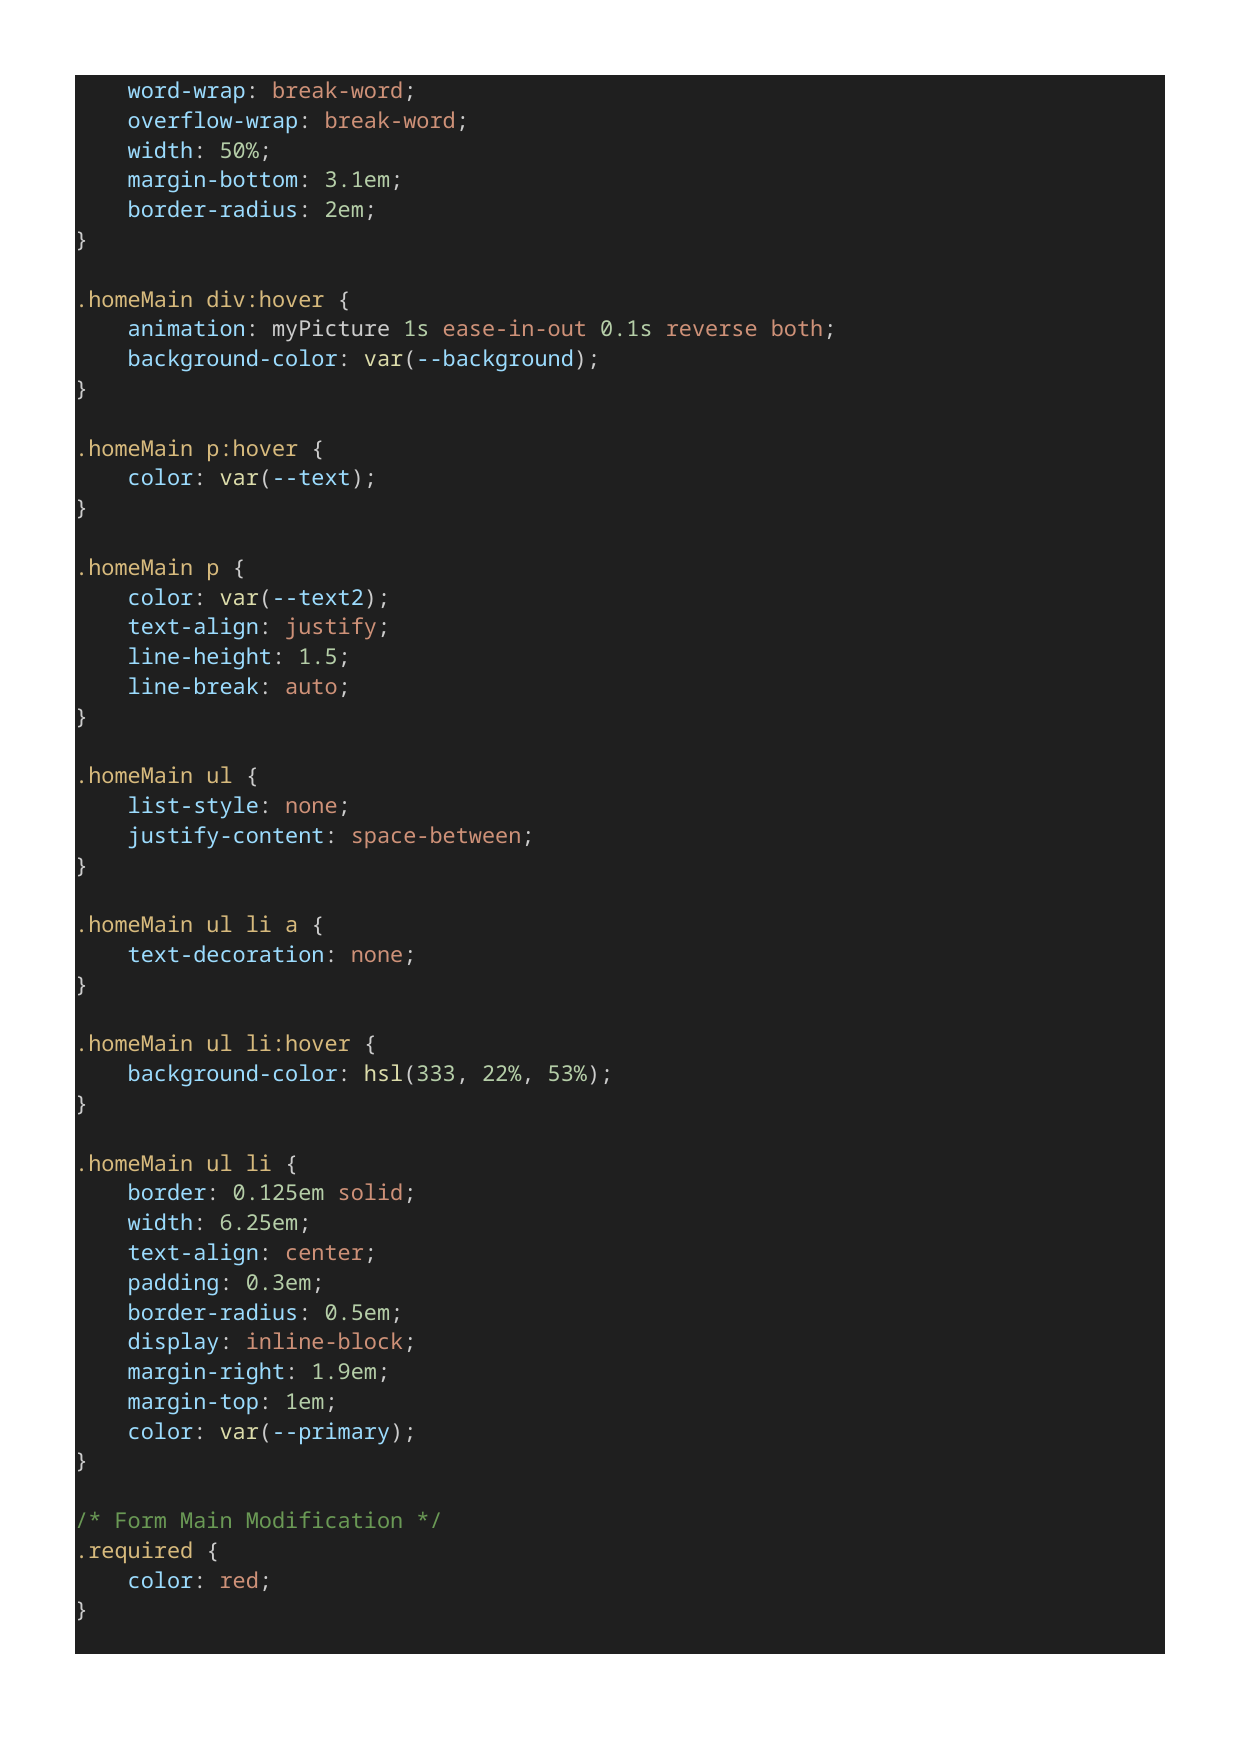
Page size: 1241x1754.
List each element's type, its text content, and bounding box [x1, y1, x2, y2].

text .required { [75, 1535, 1165, 1564]
text .homeMain p { [75, 552, 1165, 581]
text text-decoration: none; [75, 939, 1165, 969]
text .homeMain div:hover { [75, 283, 1165, 313]
text } [75, 969, 1165, 998]
text .homeMain ul li { [75, 1147, 1165, 1177]
text overflow-wrap: break-word; [75, 105, 1165, 134]
text text-align: center; [75, 1237, 1165, 1267]
text animation: myPicture 1s ease-in-out 0.1s reverse both; [75, 313, 1165, 343]
text border: 0.125em solid; [75, 1177, 1165, 1207]
text margin-bottom: 3.1em; [75, 164, 1165, 194]
text list-style: none; [75, 790, 1165, 820]
text } [75, 1594, 1165, 1624]
text } [75, 373, 1165, 403]
text color: var(--text); [75, 462, 1165, 492]
text .homeMain ul { [75, 760, 1165, 790]
text padding: 0.3em; [75, 1267, 1165, 1296]
text background-color: var(--background); [75, 343, 1165, 373]
text border-radius: 0.5em; [75, 1296, 1165, 1326]
text .homeMain ul li a { [75, 909, 1165, 939]
text display: inline-block; [75, 1326, 1165, 1356]
text width: 6.25em; [75, 1207, 1165, 1237]
text } [75, 492, 1165, 522]
text } [75, 1088, 1165, 1118]
text } [75, 1445, 1165, 1475]
text } [75, 224, 1165, 254]
text } [75, 701, 1165, 730]
text line-break: auto; [75, 671, 1165, 701]
text .homeMain ul li:hover { [75, 1028, 1165, 1058]
text background-color: hsl(333, 22%, 53%); [75, 1058, 1165, 1088]
text justify-content: space-between; [75, 820, 1165, 849]
text margin-right: 1.9em; [75, 1356, 1165, 1386]
text border-radius: 2em; [75, 194, 1165, 224]
text /* Form Main Modification */ [75, 1505, 1165, 1535]
text margin-top: 1em; [75, 1386, 1165, 1416]
text } [75, 849, 1165, 879]
text width: 50%; [75, 134, 1165, 164]
text line-height: 1.5; [75, 641, 1165, 671]
text text-align: justify; [75, 611, 1165, 641]
text word-wrap: break-word; [75, 75, 1165, 105]
text color: var(--primary); [75, 1416, 1165, 1445]
text color: red; [75, 1564, 1165, 1594]
text .homeMain p:hover { [75, 432, 1165, 462]
text color: var(--text2); [75, 581, 1165, 611]
